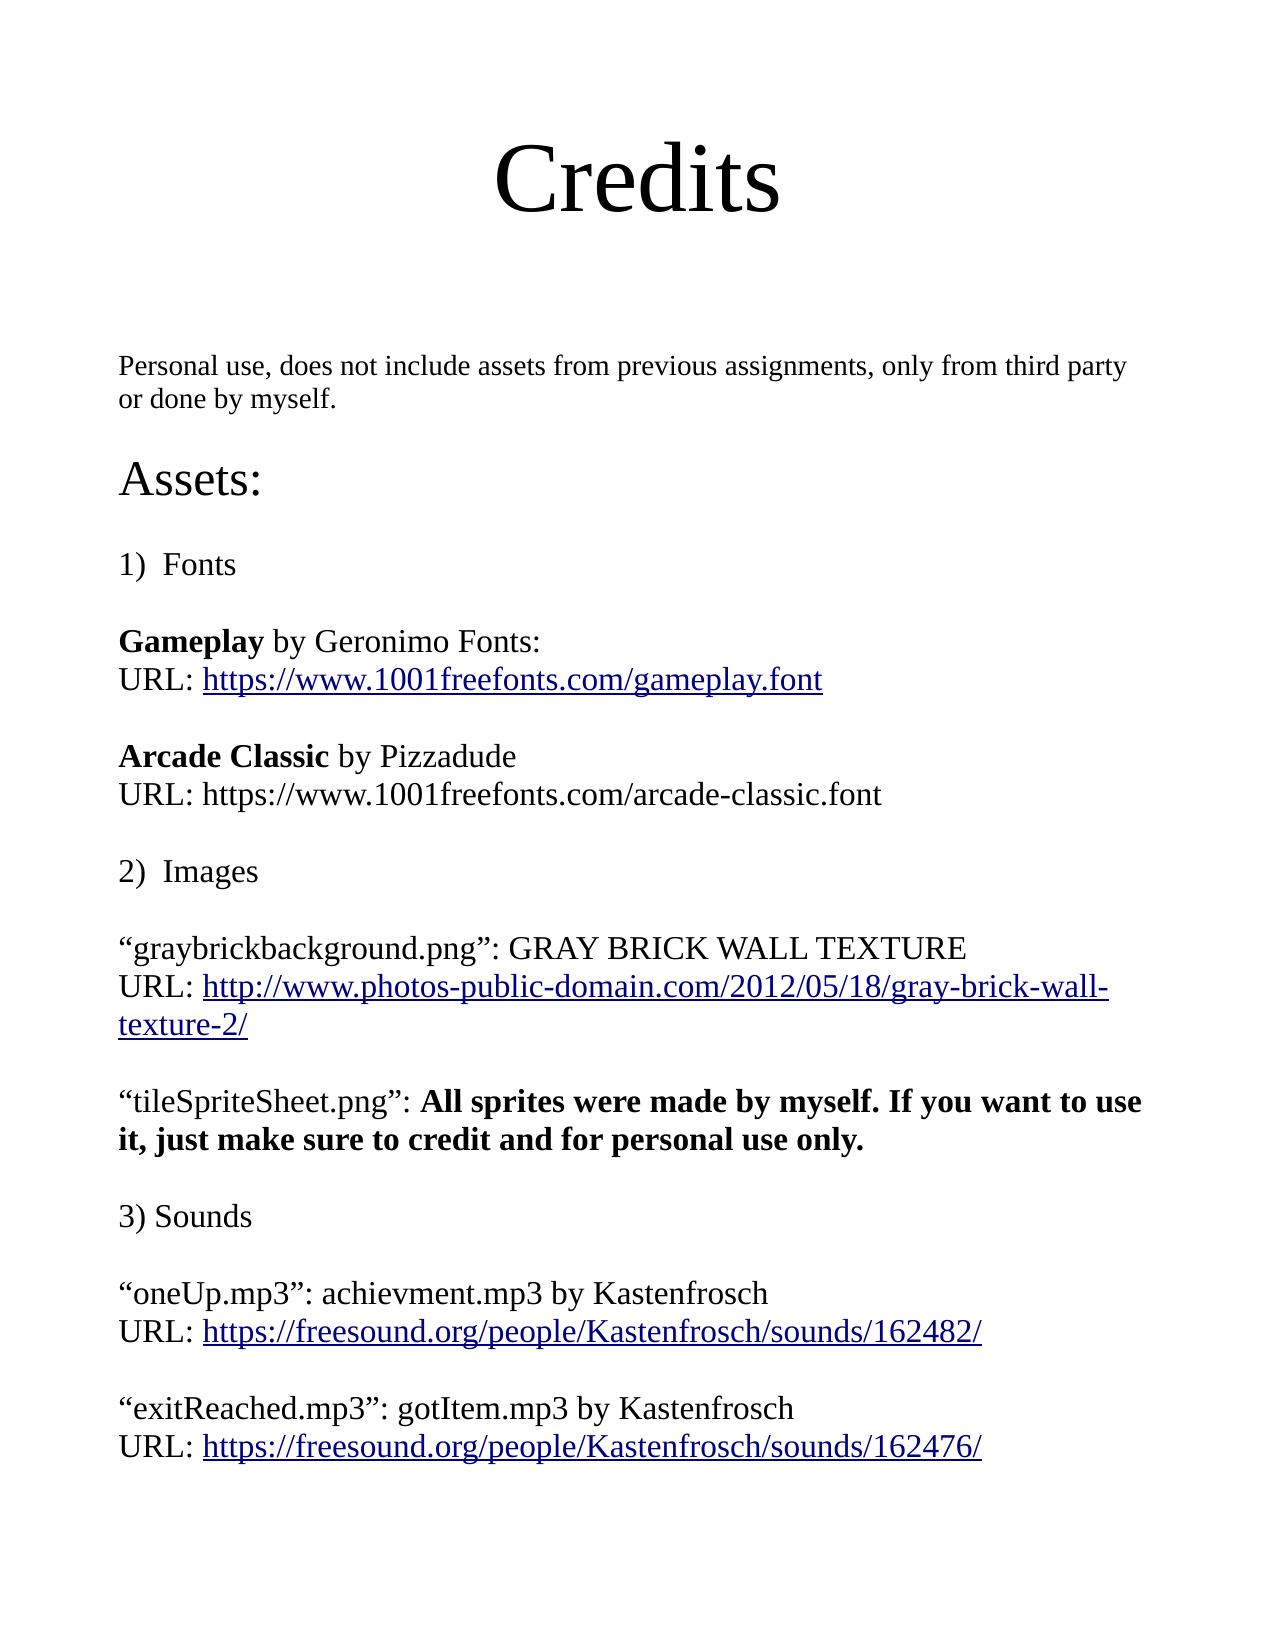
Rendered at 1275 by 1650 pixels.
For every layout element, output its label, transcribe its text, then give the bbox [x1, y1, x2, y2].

text URL: http://www.photos-public-domain.com/2012/05/18/gray-brick-wall-texture-2/ [118, 966, 1157, 1043]
text Credits [118, 118, 1157, 233]
text URL: https://www.1001freefonts.com/arcade-classic.font [118, 774, 1157, 813]
text 3) Sounds [118, 1196, 1157, 1234]
text “tileSpriteSheet.png”: All sprites were made by myself. If you want to use it, just make sure to credit and for personal use only. [118, 1081, 1157, 1158]
text Personal use, does not include assets from previous assignments, only from third party or done by myself. [118, 348, 1157, 415]
text URL: https://freesound.org/people/Kastenfrosch/sounds/162482/ [118, 1311, 1157, 1349]
text Assets: [118, 449, 1157, 506]
text URL: https://www.1001freefonts.com/gameplay.font [118, 659, 1157, 698]
text Arcade Classic by Pizzadude [118, 736, 1157, 774]
text URL: https://freesound.org/people/Kastenfrosch/sounds/162476/ [118, 1426, 1157, 1464]
text 2) Images [118, 851, 1157, 889]
text Gameplay by Geronimo Fonts: [118, 621, 1157, 659]
text “graybrickbackground.png”: GRAY BRICK WALL TEXTURE [118, 928, 1157, 966]
text 1) Fonts [118, 544, 1157, 583]
text “oneUp.mp3”: achievment.mp3 by Kastenfrosch [118, 1273, 1157, 1311]
text “exitReached.mp3”: gotItem.mp3 by Kastenfrosch [118, 1388, 1157, 1426]
